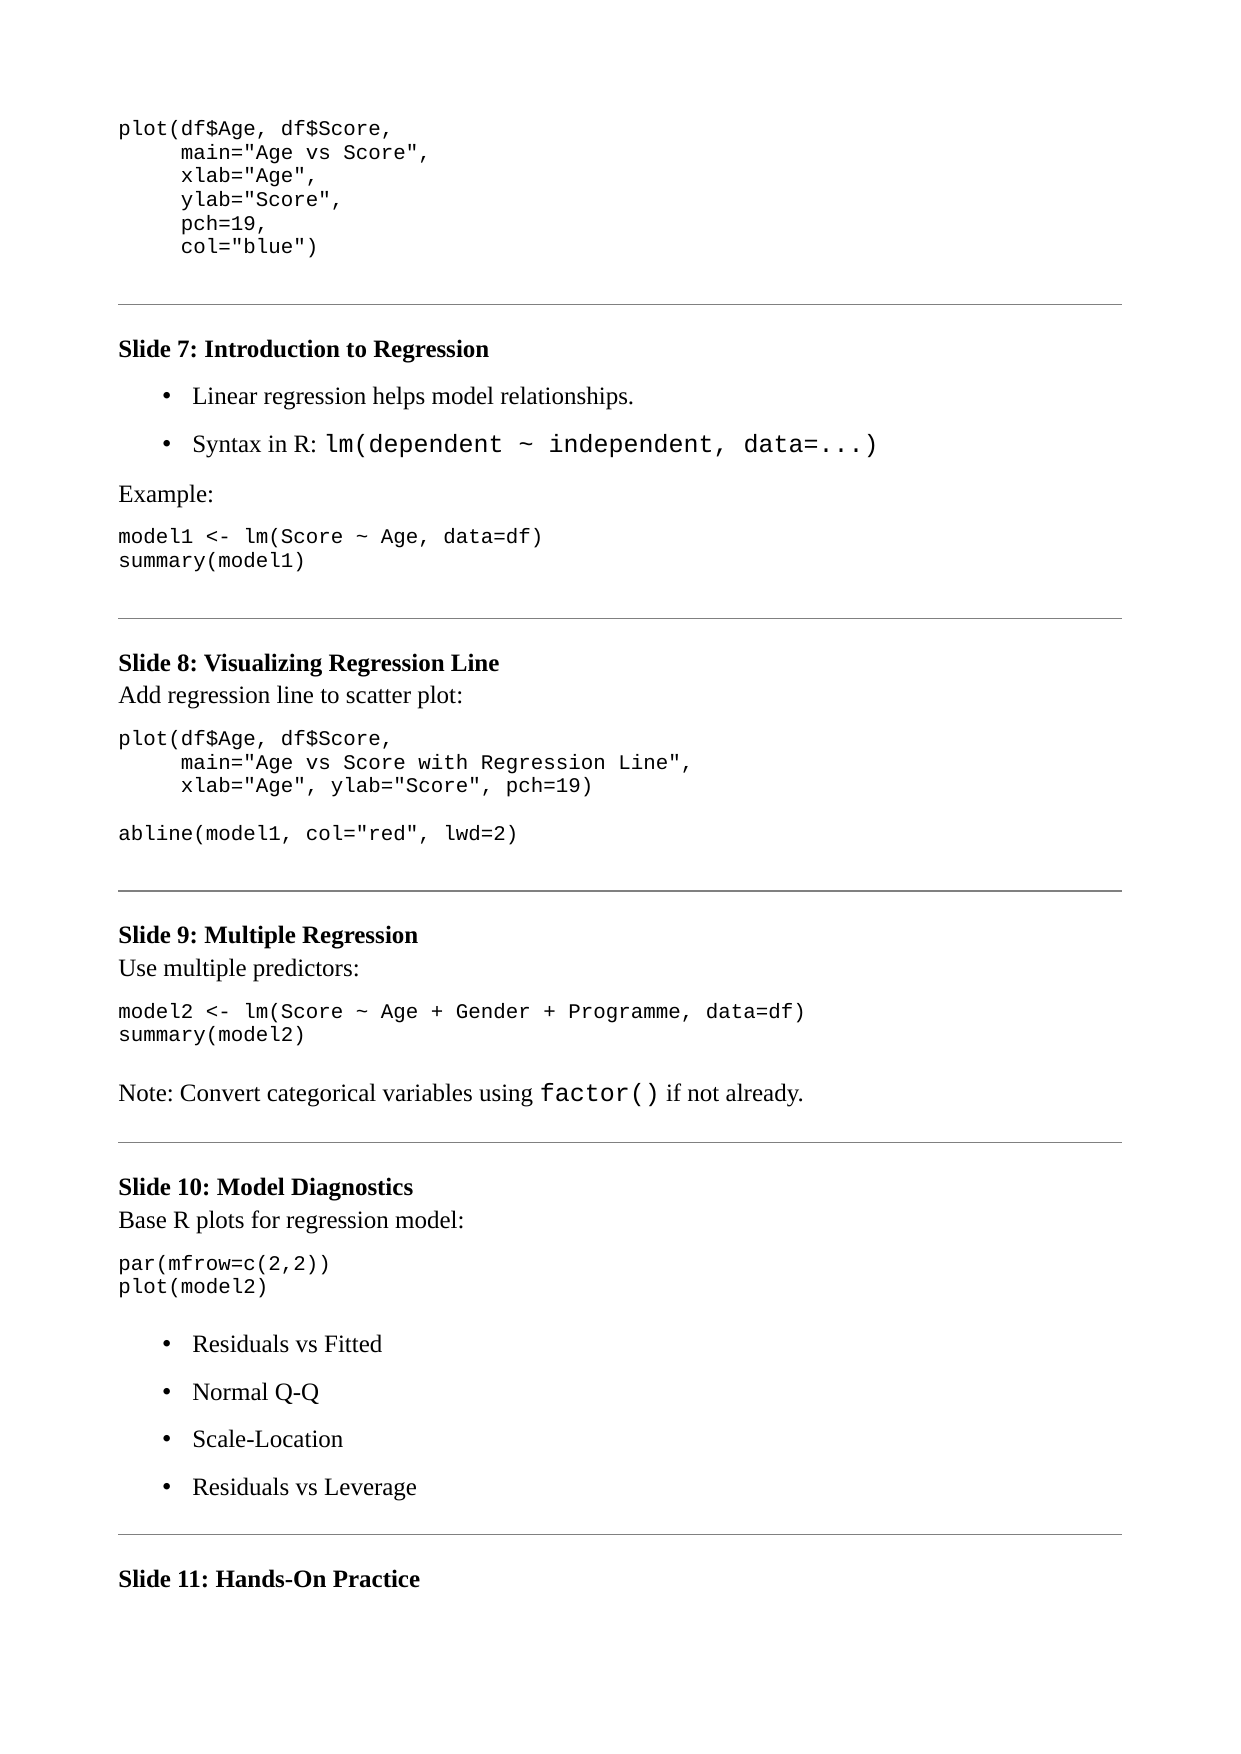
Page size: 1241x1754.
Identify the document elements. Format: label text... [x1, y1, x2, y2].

list Scale-Location [162, 1424, 1122, 1453]
text model1 <- lm(Score ~ Age, data=df) [118, 527, 1122, 550]
text col="blue") [118, 236, 1122, 260]
text ylab="Score", [118, 189, 1122, 213]
text Slide 10: Model Diagnostics Base R plots for regression model: [118, 1172, 1122, 1234]
list Normal Q-Q [162, 1377, 1122, 1406]
text Slide 9: Multiple Regression Use multiple predictors: [118, 920, 1122, 982]
text par(mfrow=c(2,2)) [118, 1252, 1122, 1276]
list Residuals vs Fitted [162, 1329, 1122, 1358]
text model2 <- lm(Score ~ Age + Gender + Programme, data=df) [118, 1001, 1122, 1024]
list Syntax in R: lm(dependent ~ independent, data=...) [162, 429, 1122, 460]
text plot(df$Age, df$Score, [118, 728, 1122, 752]
text main="Age vs Score with Regression Line", [118, 752, 1122, 776]
text xlab="Age", ylab="Score", pch=19) [118, 776, 1122, 799]
text Slide 7: Introduction to Regression [118, 334, 1122, 362]
list Residuals vs Leverage [162, 1472, 1122, 1501]
text Slide 11: Hands-On Practice [118, 1564, 1122, 1593]
text plot(df$Age, df$Score, [118, 118, 1122, 142]
text abline(model1, col="red", lwd=2) [118, 823, 1122, 846]
text Example: [118, 479, 1122, 508]
text summary(model1) [118, 550, 1122, 574]
text summary(model2) [118, 1024, 1122, 1048]
text xlab="Age", [118, 165, 1122, 189]
text Slide 8: Visualizing Regression Line Add regression line to scatter plot: [118, 648, 1122, 709]
text plot(model2) [118, 1276, 1122, 1300]
text main="Age vs Score", [118, 142, 1122, 165]
list Linear regression helps model relationships. [162, 381, 1122, 410]
text Note: Convert categorical variables using factor() if not already. [118, 1078, 1122, 1108]
text pch=19, [118, 213, 1122, 236]
